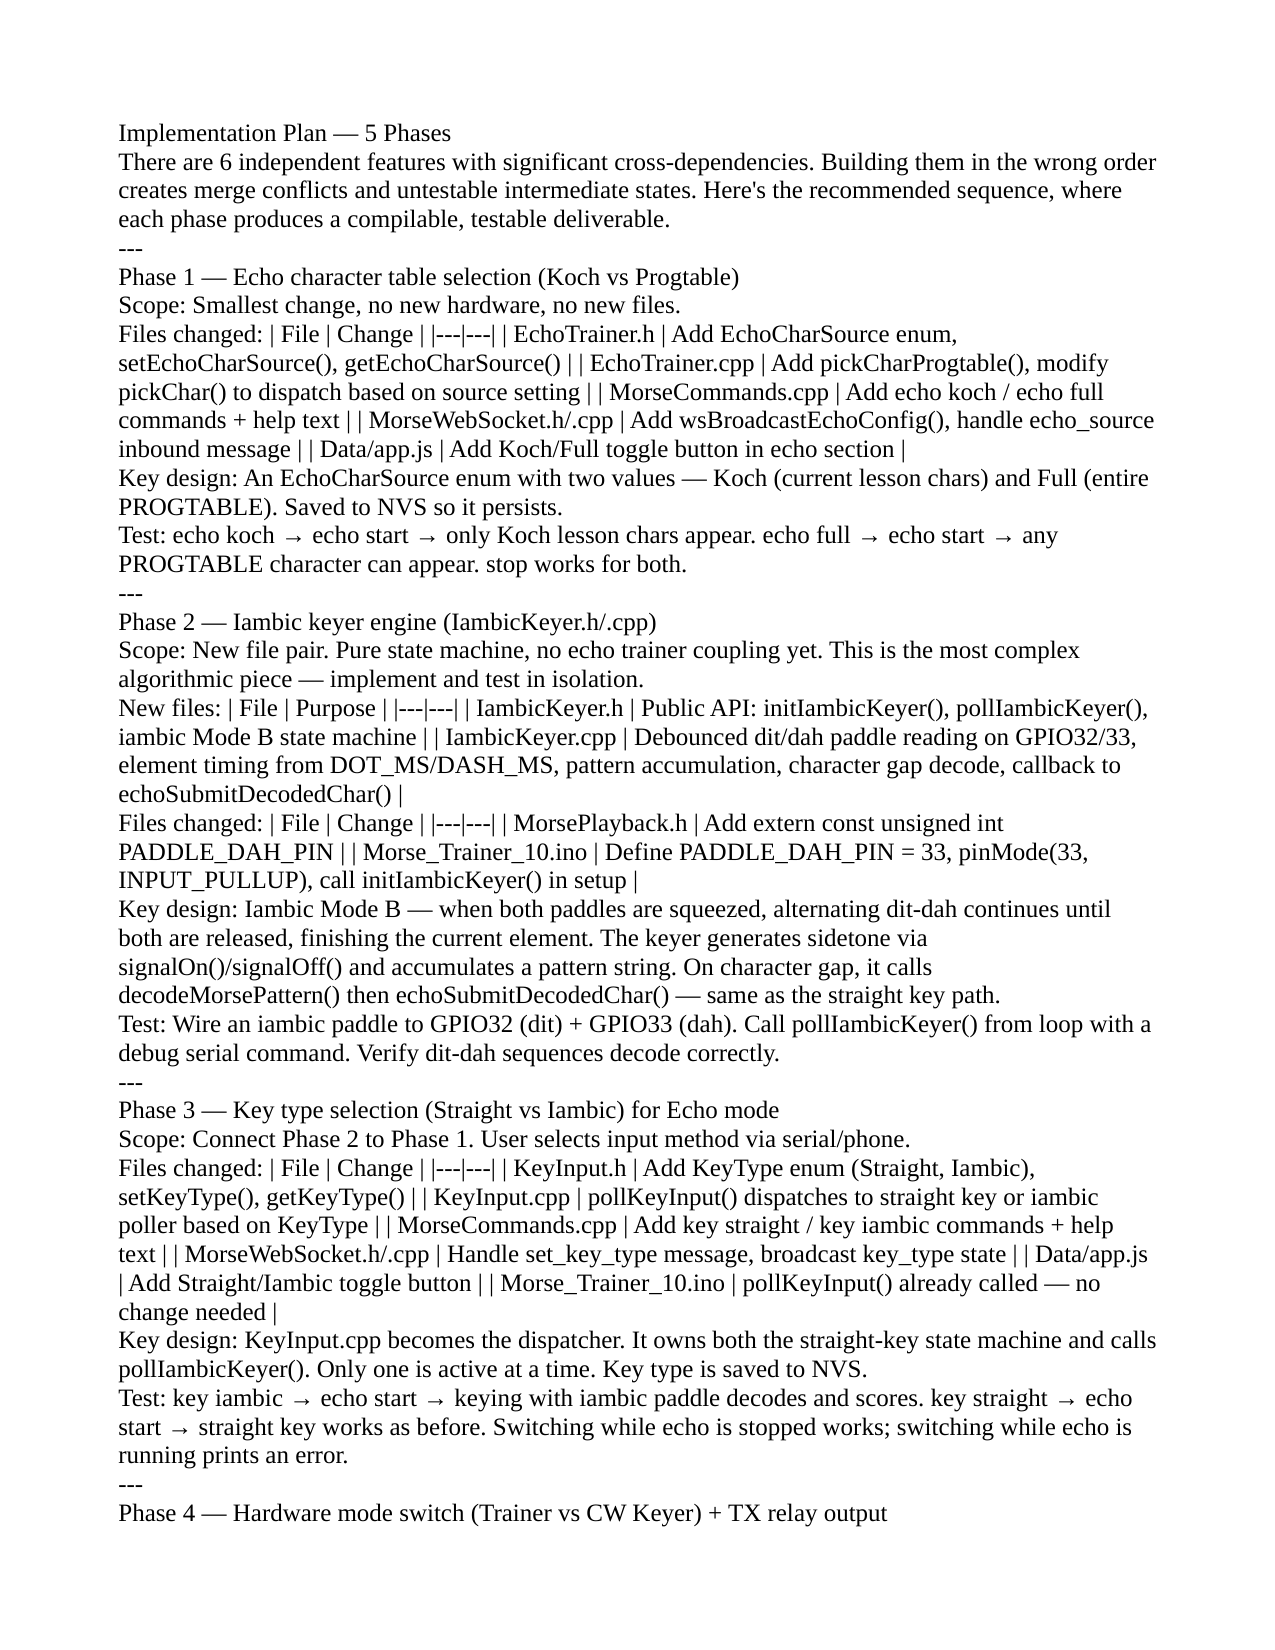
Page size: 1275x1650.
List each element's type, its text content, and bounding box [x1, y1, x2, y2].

text --- [118, 233, 1157, 262]
text Test: Wire an iambic paddle to GPIO32 (dit) + GPIO33 (dah). Call pollIambicKeyer() from loop with a debug serial command. Verify dit-dah sequences decode correctly. [118, 1009, 1157, 1067]
text Phase 2 — Iambic keyer engine (IambicKeyer.h/.cpp) [118, 607, 1157, 636]
text Phase 1 — Echo character table selection (Koch vs Progtable) [118, 262, 1157, 291]
text --- [118, 1469, 1157, 1498]
text Files changed: | File | Change | |---|---| | EchoTrainer.h | Add EchoCharSource enum, setEchoCharSource(), getEchoCharSource() | | EchoTrainer.cpp | Add pickCharProgtable(), modify pickChar() to dispatch based on source setting | | MorseCommands.cpp | Add echo koch / echo full commands + help text | | MorseWebSocket.h/.cpp | Add wsBroadcastEchoConfig(), handle echo_source inbound message | | Data/app.js | Add Koch/Full toggle button in echo section | [118, 319, 1157, 463]
text Key design: Iambic Mode B — when both paddles are squeezed, alternating dit-dah continues until both are released, finishing the current element. The keyer generates sidetone via signalOn()/signalOff() and accumulates a pattern string. On character gap, it calls decodeMorsePattern() then echoSubmitDecodedChar() — same as the straight key path. [118, 894, 1157, 1009]
text Test: echo koch → echo start → only Koch lesson chars appear. echo full → echo start → any PROGTABLE character can appear. stop works for both. [118, 521, 1157, 578]
text Implementation Plan — 5 Phases [118, 118, 1157, 147]
text Phase 3 — Key type selection (Straight vs Iambic) for Echo mode [118, 1096, 1157, 1124]
text Files changed: | File | Change | |---|---| | KeyInput.h | Add KeyType enum (Straight, Iambic), setKeyType(), getKeyType() | | KeyInput.cpp | pollKeyInput() dispatches to straight key or iambic poller based on KeyType | | MorseCommands.cpp | Add key straight / key iambic commands + help text | | MorseWebSocket.h/.cpp | Handle set_key_type message, broadcast key_type state | | Data/app.js | Add Straight/Iambic toggle button | | Morse_Trainer_10.ino | pollKeyInput() already called — no change needed | [118, 1153, 1157, 1326]
text Phase 4 — Hardware mode switch (Trainer vs CW Keyer) + TX relay output [118, 1498, 1157, 1527]
text Scope: Smallest change, no new hardware, no new files. [118, 291, 1157, 319]
text New files: | File | Purpose | |---|---| | IambicKeyer.h | Public API: initIambicKeyer(), pollIambicKeyer(), iambic Mode B state machine | | IambicKeyer.cpp | Debounced dit/dah paddle reading on GPIO32/33, element timing from DOT_MS/DASH_MS, pattern accumulation, character gap decode, callback to echoSubmitDecodedChar() | [118, 693, 1157, 808]
text Scope: New file pair. Pure state machine, no echo trainer coupling yet. This is the most complex algorithmic piece — implement and test in isolation. [118, 636, 1157, 693]
text --- [118, 1067, 1157, 1096]
text Key design: KeyInput.cpp becomes the dispatcher. It owns both the straight-key state machine and calls pollIambicKeyer(). Only one is active at a time. Key type is saved to NVS. [118, 1326, 1157, 1383]
text --- [118, 578, 1157, 607]
text Scope: Connect Phase 2 to Phase 1. User selects input method via serial/phone. [118, 1124, 1157, 1153]
text Test: key iambic → echo start → keying with iambic paddle decodes and scores. key straight → echo start → straight key works as before. Switching while echo is stopped works; switching while echo is running prints an error. [118, 1383, 1157, 1469]
text Files changed: | File | Change | |---|---| | MorsePlayback.h | Add extern const unsigned int PADDLE_DAH_PIN | | Morse_Trainer_10.ino | Define PADDLE_DAH_PIN = 33, pinMode(33, INPUT_PULLUP), call initIambicKeyer() in setup | [118, 808, 1157, 894]
text There are 6 independent features with significant cross-dependencies. Building them in the wrong order creates merge conflicts and untestable intermediate states. Here's the recommended sequence, where each phase produces a compilable, testable deliverable. [118, 147, 1157, 233]
text Key design: An EchoCharSource enum with two values — Koch (current lesson chars) and Full (entire PROGTABLE). Saved to NVS so it persists. [118, 463, 1157, 521]
